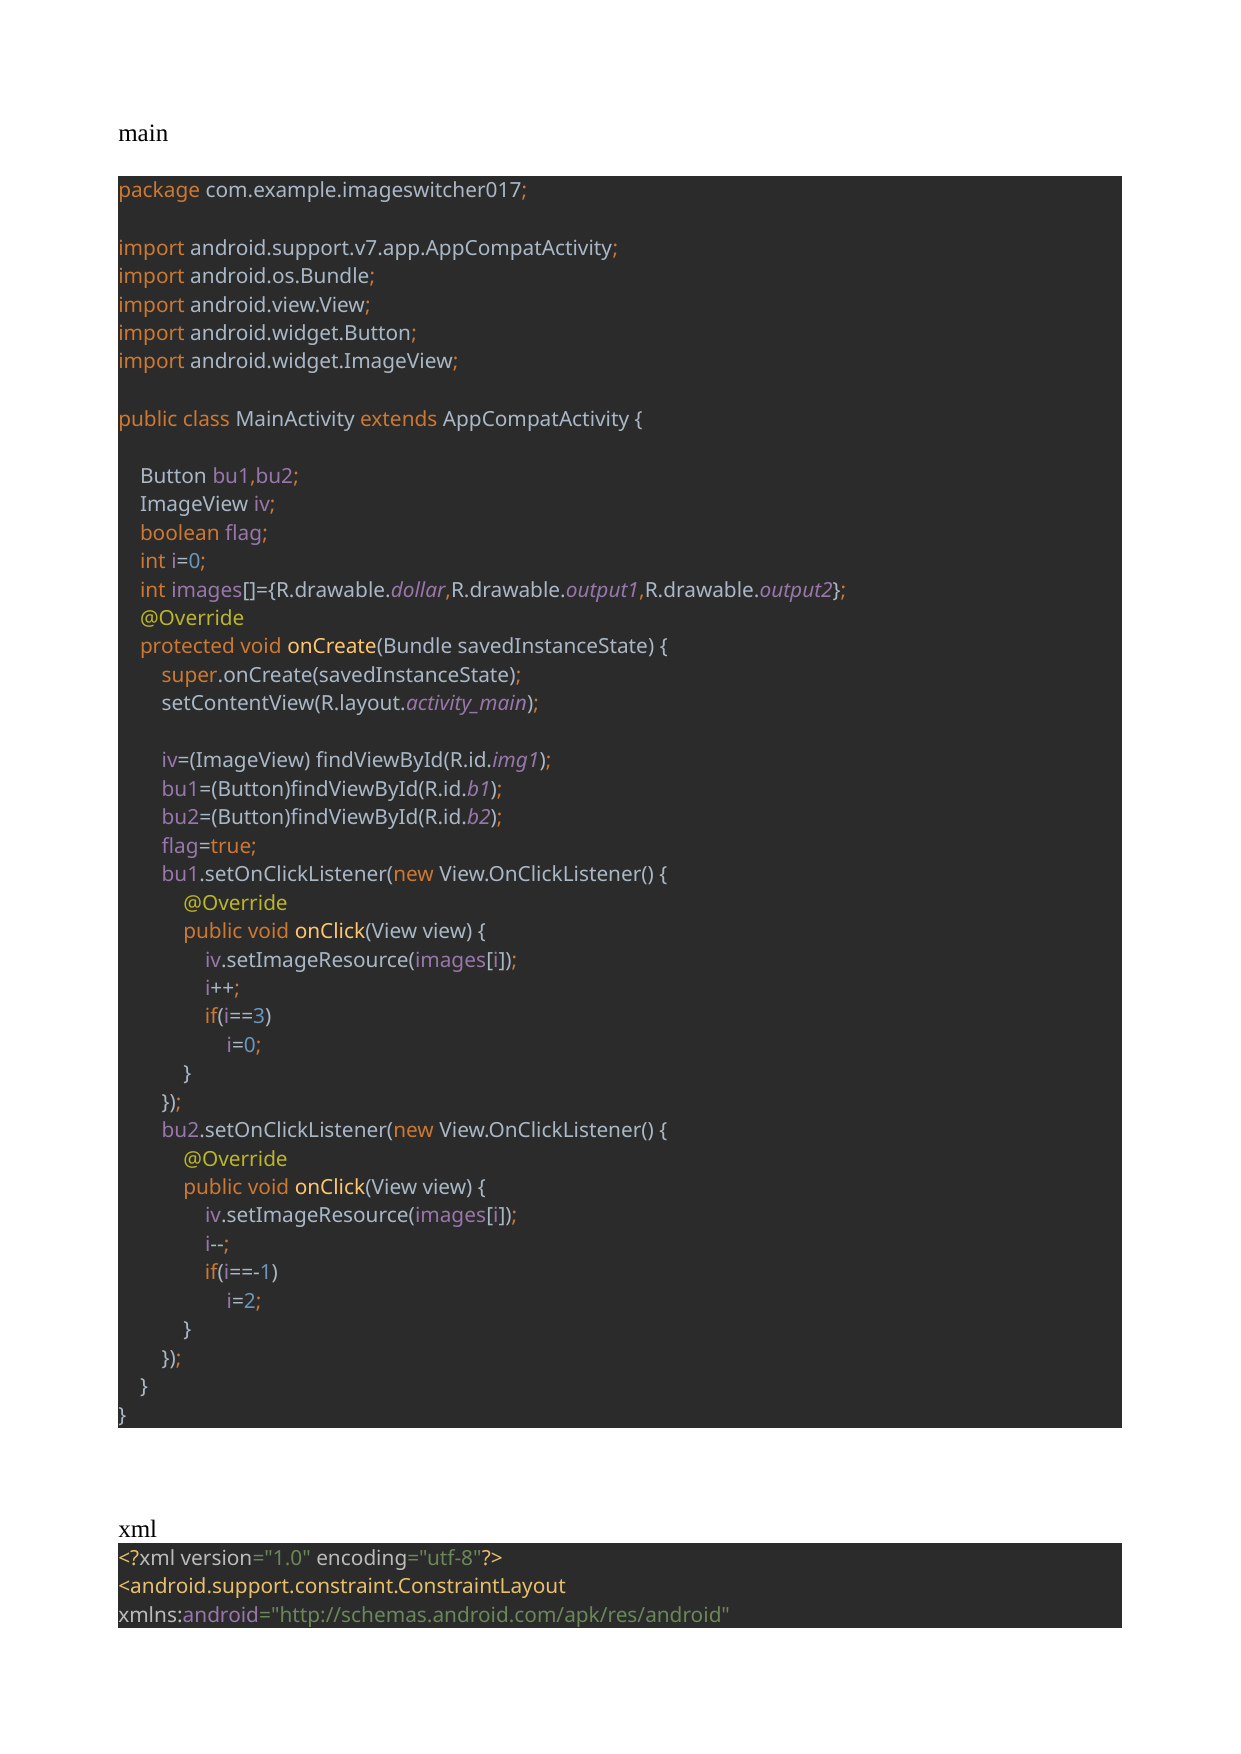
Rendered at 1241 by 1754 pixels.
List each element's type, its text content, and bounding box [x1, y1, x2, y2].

text main [118, 118, 1122, 147]
text package com.example.imageswitcher017; import android.support.v7.app.AppCompatActivity; import android.os.Bundle; import android.view.View; import android.widget.Button; import android.widget.ImageView; public class MainActivity extends AppCompatActivity { Button bu1,bu2; ImageView iv; boolean flag; int i=0; int images[]={R.drawable.dollar,R.drawable.output1,R.drawable.output2}; @Override protected void onCreate(Bundle savedInstanceState) { super.onCreate(savedInstanceState); setContentView(R.layout.activity_main); iv=(ImageView) findViewById(R.id.img1); bu1=(Button)findViewById(R.id.b1); bu2=(Button)findViewById(R.id.b2); flag=true; bu1.setOnClickListener(new View.OnClickListener() { @Override public void onClick(View view) { iv.setImageResource(images[i]); i++; if(i==3) i=0; } }); bu2.setOnClickListener(new View.OnClickListener() { @Override public void onClick(View view) { iv.setImageResource(images[i]); i--; if(i==-1) i=2; } }); } } [118, 176, 1122, 1428]
text xml [118, 1514, 1122, 1543]
text <?xml version="1.0" encoding="utf-8"?> <android.support.constraint.ConstraintLayout xmlns:android="http://schemas.android.com/apk/res/android" [118, 1543, 1122, 1628]
